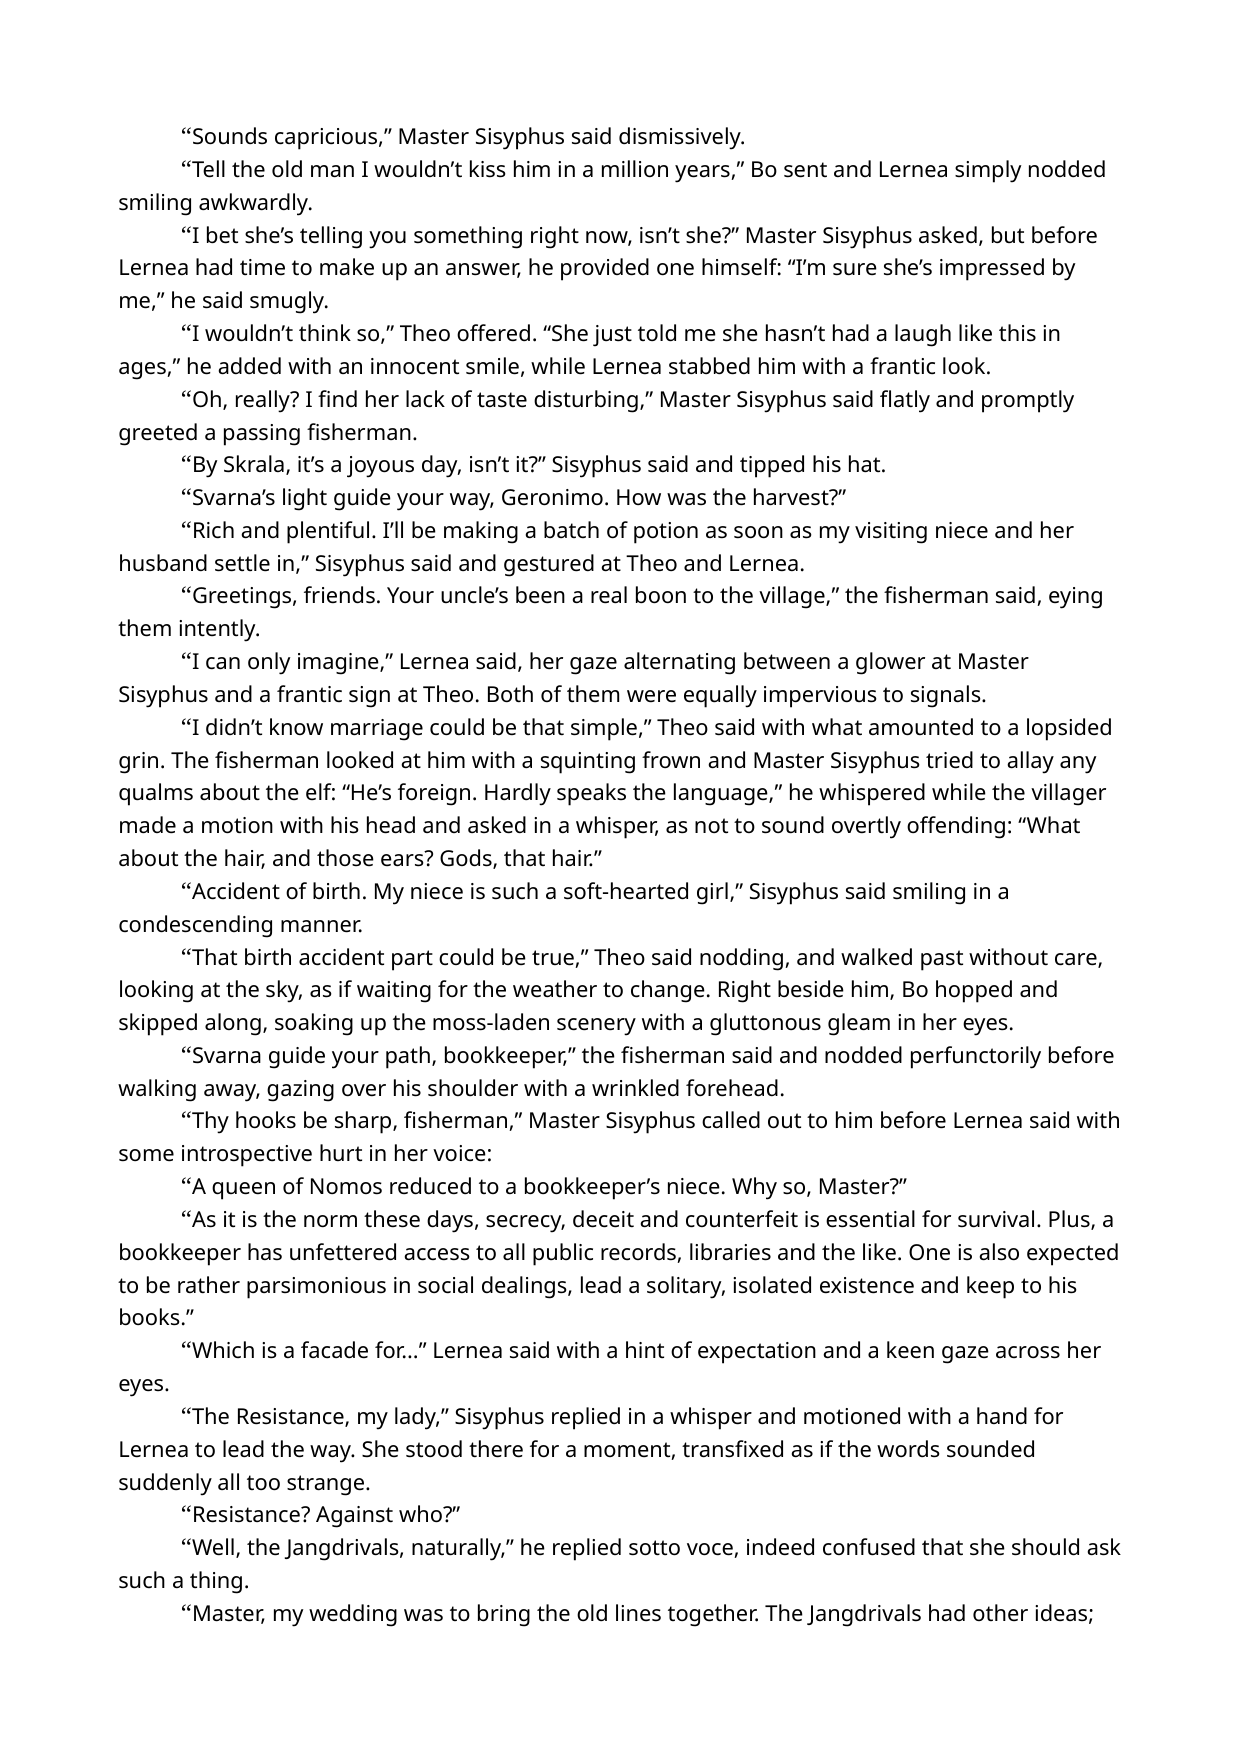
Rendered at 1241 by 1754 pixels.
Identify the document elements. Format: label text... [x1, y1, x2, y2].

text “Resistance? Against who?” [118, 1496, 1122, 1529]
text “Well, the Jangdrivals, naturally,” he replied sotto voce, indeed confused that she should ask such a thing. [118, 1529, 1122, 1595]
text “Accident of birth. My niece is such a soft-hearted girl,” Sisyphus said smiling in a condescending manner. [118, 873, 1122, 938]
text “That birth accident part could be true,” Theo said nodding, and walked past without care, looking at the sky, as if waiting for the weather to change. Right beside him, Bo hopped and skipped along, soaking up the moss-laden scenery with a gluttonous gleam in her eyes. [118, 938, 1122, 1037]
text “Svarna guide your path, bookkeeper,” the fisherman said and nodded perfunctorily before walking away, gazing over his shoulder with a wrinkled forehead. [118, 1037, 1122, 1102]
text “Rich and plentiful. I’ll be making a batch of potion as soon as my visiting niece and her husband settle in,” Sisyphus said and gestured at Theo and Lernea. [118, 512, 1122, 577]
text “A queen of Nomos reduced to a bookkeeper’s niece. Why so, Master?” [118, 1168, 1122, 1201]
text “Oh, really? I find her lack of taste disturbing,” Master Sisyphus said flatly and promptly greeted a passing fisherman. [118, 381, 1122, 446]
text “Master, my wedding was to bring the old lines together. The Jangdrivals had other ideas; [118, 1595, 1122, 1627]
text “Svarna’s light guide your way, Geronimo. How was the harvest?” [118, 479, 1122, 512]
text “As it is the norm these days, secrecy, deceit and counterfeit is essential for survival. Plus, a bookkeeper has unfettered access to all public records, libraries and the like. One is also expected to be rather parsimonious in social dealings, lead a solitary, isolated existence and keep to his books.” [118, 1201, 1122, 1332]
text “The Resistance, my lady,” Sisyphus replied in a whisper and motioned with a hand for Lernea to lead the way. She stood there for a moment, transfixed as if the words sounded suddenly all too strange. [118, 1398, 1122, 1496]
text “Sounds capricious,” Master Sisyphus said dismissively. [118, 118, 1122, 151]
text “Tell the old man I wouldn’t kiss him in a million years,” Bo sent and Lernea simply nodded smiling awkwardly. [118, 151, 1122, 217]
text “Thy hooks be sharp, fisherman,” Master Sisyphus called out to him before Lernea said with some introspective hurt in her voice: [118, 1102, 1122, 1168]
text “I bet she’s telling you something right now, isn’t she?” Master Sisyphus asked, but before Lernea had time to make up an answer, he provided one himself: “I’m sure she’s impressed by me,” he said smugly. [118, 217, 1122, 315]
text “Which is a facade for...” Lernea said with a hint of expectation and a keen gaze across her eyes. [118, 1332, 1122, 1398]
text “I didn’t know marriage could be that simple,” Theo said with what amounted to a lopsided grin. The fisherman looked at him with a squinting frown and Master Sisyphus tried to allay any qualms about the elf: “He’s foreign. Hardly speaks the language,” he whispered while the villager made a motion with his head and asked in a whisper, as not to sound overtly offending: “What about the hair, and those ears? Gods, that hair.” [118, 709, 1122, 873]
text “By Skrala, it’s a joyous day, isn’t it?” Sisyphus said and tipped his hat. [118, 446, 1122, 479]
text “Greetings, friends. Your uncle’s been a real boon to the village,” the fisherman said, eying them intently. [118, 577, 1122, 643]
text “I can only imagine,” Lernea said, her gaze alternating between a glower at Master Sisyphus and a frantic sign at Theo. Both of them were equally impervious to signals. [118, 643, 1122, 709]
text “I wouldn’t think so,” Theo offered. “She just told me she hasn’t had a laugh like this in ages,” he added with an innocent smile, while Lernea stabbed him with a frantic look. [118, 315, 1122, 381]
